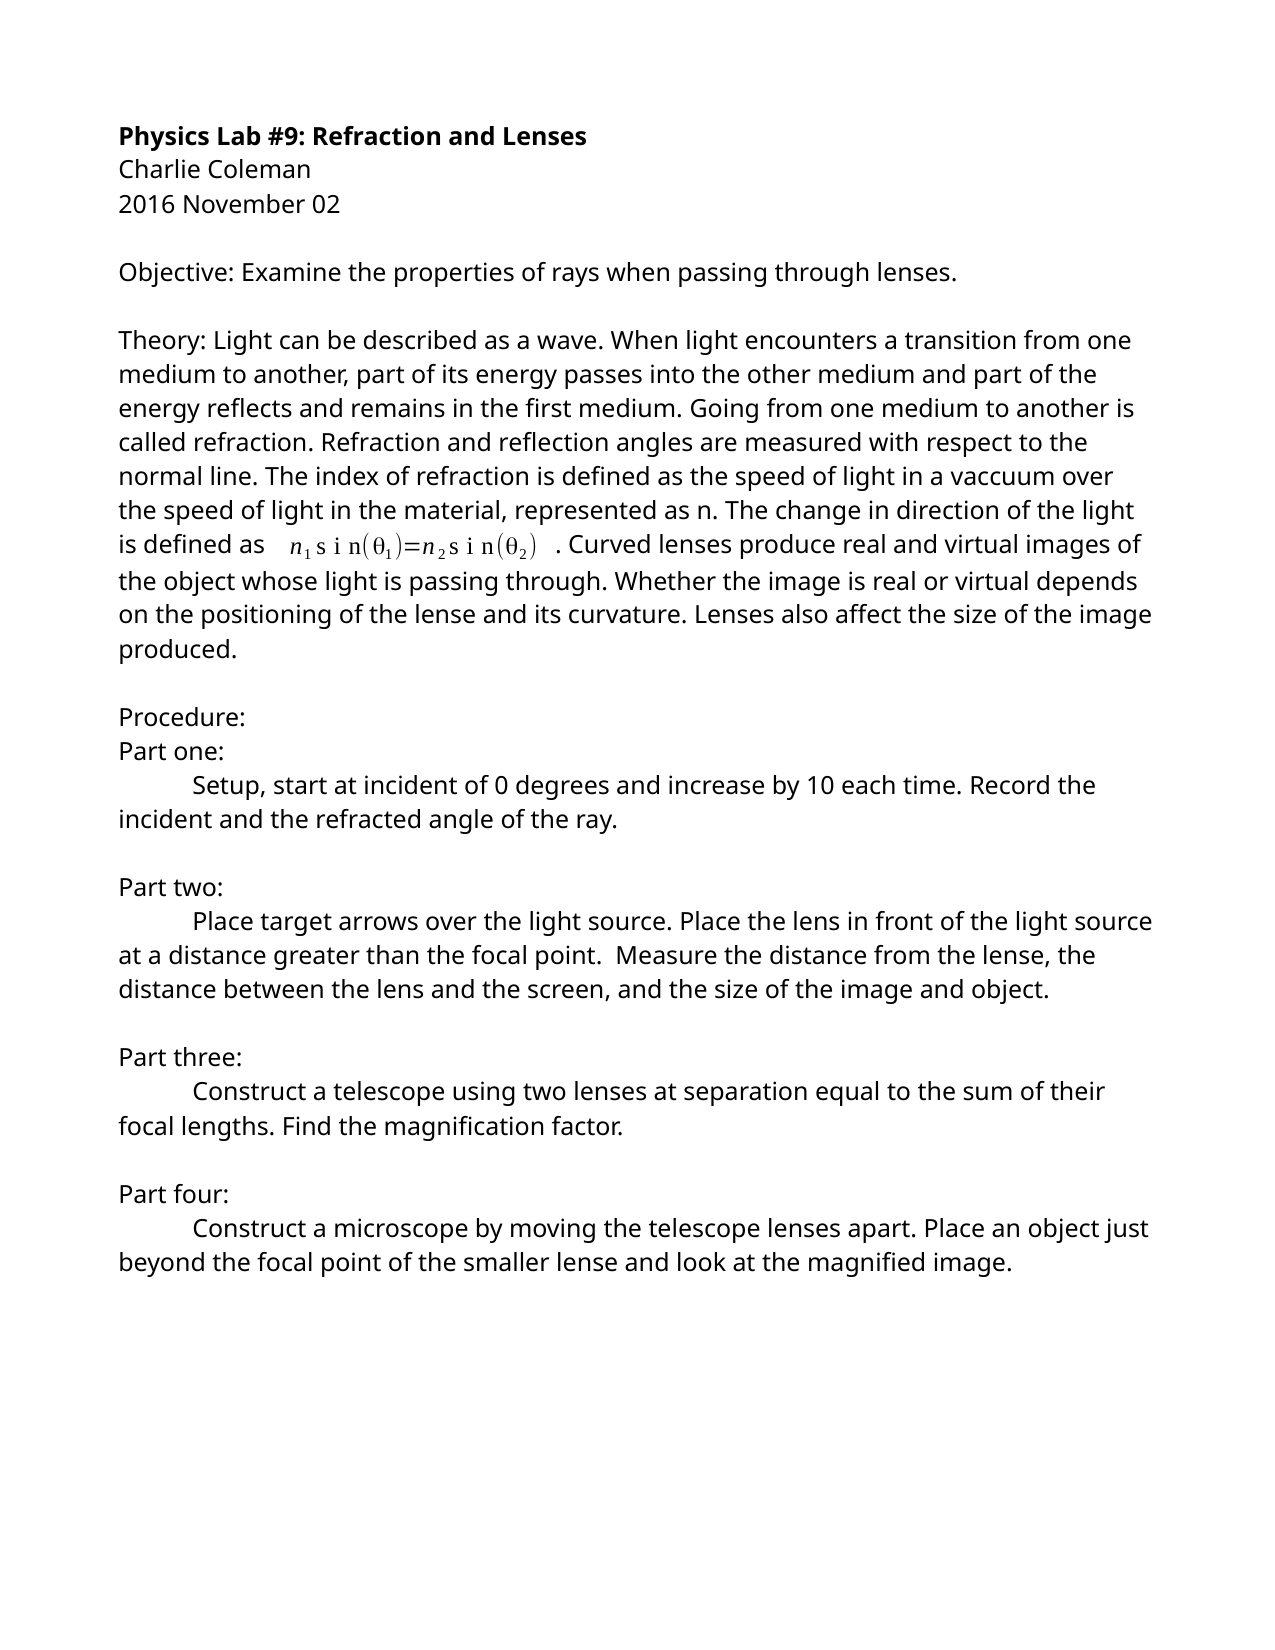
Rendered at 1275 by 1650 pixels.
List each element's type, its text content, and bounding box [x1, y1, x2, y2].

text Part two: [118, 870, 1157, 904]
text Place target arrows over the light source. Place the lens in front of the light source at a distance greater than the focal point. Measure the distance from the lense, the distance between the lens and the screen, and the size of the image and object. [118, 904, 1157, 1006]
text Construct a telescope using two lenses at separation equal to the sum of their focal lengths. Find the magnification factor. [118, 1074, 1157, 1142]
text 2016 November 02 [118, 186, 1157, 220]
text Setup, start at incident of 0 degrees and increase by 10 each time. Record the incident and the refracted angle of the ray. [118, 767, 1157, 836]
text Physics Lab #9: Refraction and Lenses [118, 118, 1157, 152]
text Objective: Examine the properties of rays when passing through lenses. [118, 254, 1157, 288]
text Procedure: [118, 699, 1157, 733]
text Theory: Light can be described as a wave. When light encounters a transition from one medium to another, part of its energy passes into the other medium and part of the energy reflects and remains in the first medium. Going from one medium to another is called refraction. Refraction and reflection angles are measured with respect to the normal line. The index of refraction is defined as the speed of light in a vaccuum over the speed of light in the material, represented as n. The change in direction of the light is defined as . Curved lenses produce real and virtual images of the object whose light is passing through. Whether the image is real or virtual depends on the positioning of the lense and its curvature. Lenses also affect the size of the image produced. [118, 322, 1157, 665]
text Charlie Coleman [118, 152, 1157, 186]
text Part three: [118, 1040, 1157, 1074]
text Part four: [118, 1176, 1157, 1210]
text Construct a microscope by moving the telescope lenses apart. Place an object just beyond the focal point of the smaller lense and look at the magnified image. [118, 1210, 1157, 1278]
text Part one: [118, 733, 1157, 767]
